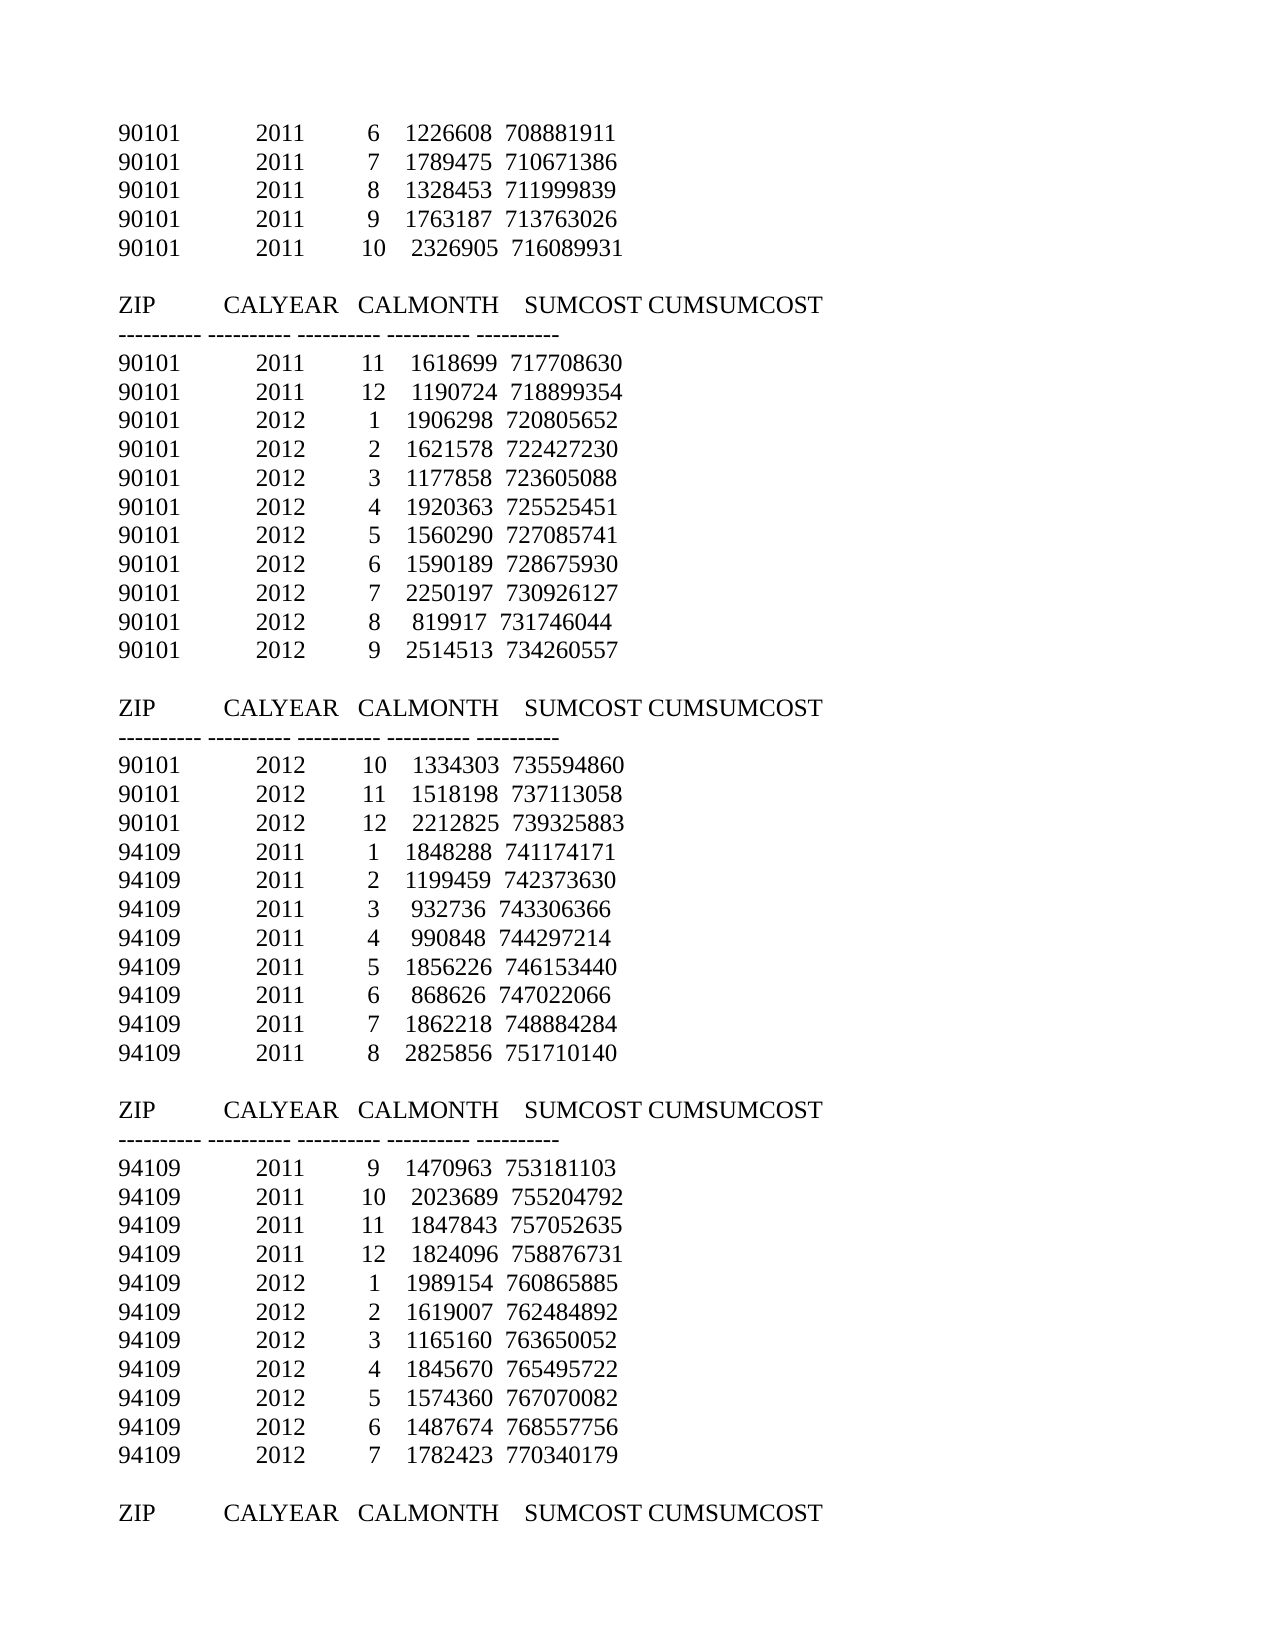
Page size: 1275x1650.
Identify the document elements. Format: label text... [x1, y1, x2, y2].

text 90101 2011 6 1226608 708881911 [118, 118, 1157, 147]
text 90101 2012 12 2212825 739325883 [118, 808, 1157, 837]
text 90101 2012 7 2250197 730926127 [118, 578, 1157, 607]
text 90101 2012 3 1177858 723605088 [118, 463, 1157, 492]
text 90101 2012 9 2514513 734260557 [118, 636, 1157, 664]
text 94109 2011 2 1199459 742373630 [118, 866, 1157, 894]
text 94109 2011 4 990848 744297214 [118, 923, 1157, 952]
text 94109 2011 6 868626 747022066 [118, 981, 1157, 1009]
text 90101 2012 6 1590189 728675930 [118, 549, 1157, 578]
text ZIP CALYEAR CALMONTH SUMCOST CUMSUMCOST [118, 291, 1157, 319]
text 94109 2011 8 2825856 751710140 [118, 1038, 1157, 1067]
text ZIP CALYEAR CALMONTH SUMCOST CUMSUMCOST [118, 1096, 1157, 1124]
text 94109 2012 3 1165160 763650052 [118, 1326, 1157, 1354]
text 94109 2012 6 1487674 768557756 [118, 1412, 1157, 1441]
text 90101 2012 2 1621578 722427230 [118, 434, 1157, 463]
text 94109 2011 10 2023689 755204792 [118, 1182, 1157, 1211]
text 90101 2012 1 1906298 720805652 [118, 406, 1157, 434]
text 94109 2011 12 1824096 758876731 [118, 1239, 1157, 1268]
text 90101 2011 12 1190724 718899354 [118, 377, 1157, 406]
text 90101 2011 11 1618699 717708630 [118, 348, 1157, 377]
text 94109 2012 1 1989154 760865885 [118, 1268, 1157, 1297]
text 94109 2011 5 1856226 746153440 [118, 952, 1157, 981]
text 94109 2012 2 1619007 762484892 [118, 1297, 1157, 1326]
text 90101 2011 8 1328453 711999839 [118, 176, 1157, 204]
text 94109 2011 1 1848288 741174171 [118, 837, 1157, 866]
text 90101 2012 5 1560290 727085741 [118, 521, 1157, 549]
text ZIP CALYEAR CALMONTH SUMCOST CUMSUMCOST [118, 693, 1157, 722]
text 90101 2012 10 1334303 735594860 [118, 751, 1157, 779]
text ---------- ---------- ---------- ---------- ---------- [118, 722, 1157, 751]
text 94109 2011 3 932736 743306366 [118, 894, 1157, 923]
text ---------- ---------- ---------- ---------- ---------- [118, 319, 1157, 348]
text 90101 2012 11 1518198 737113058 [118, 779, 1157, 808]
text 90101 2011 9 1763187 713763026 [118, 204, 1157, 233]
text 94109 2012 5 1574360 767070082 [118, 1383, 1157, 1412]
text ---------- ---------- ---------- ---------- ---------- [118, 1124, 1157, 1153]
text 90101 2011 7 1789475 710671386 [118, 147, 1157, 176]
text 90101 2011 10 2326905 716089931 [118, 233, 1157, 262]
text 94109 2011 9 1470963 753181103 [118, 1153, 1157, 1182]
text 94109 2011 7 1862218 748884284 [118, 1009, 1157, 1038]
text 94109 2012 4 1845670 765495722 [118, 1354, 1157, 1383]
text 90101 2012 8 819917 731746044 [118, 607, 1157, 636]
text 94109 2011 11 1847843 757052635 [118, 1211, 1157, 1239]
text 94109 2012 7 1782423 770340179 [118, 1441, 1157, 1469]
text 90101 2012 4 1920363 725525451 [118, 492, 1157, 521]
text ZIP CALYEAR CALMONTH SUMCOST CUMSUMCOST [118, 1498, 1157, 1527]
